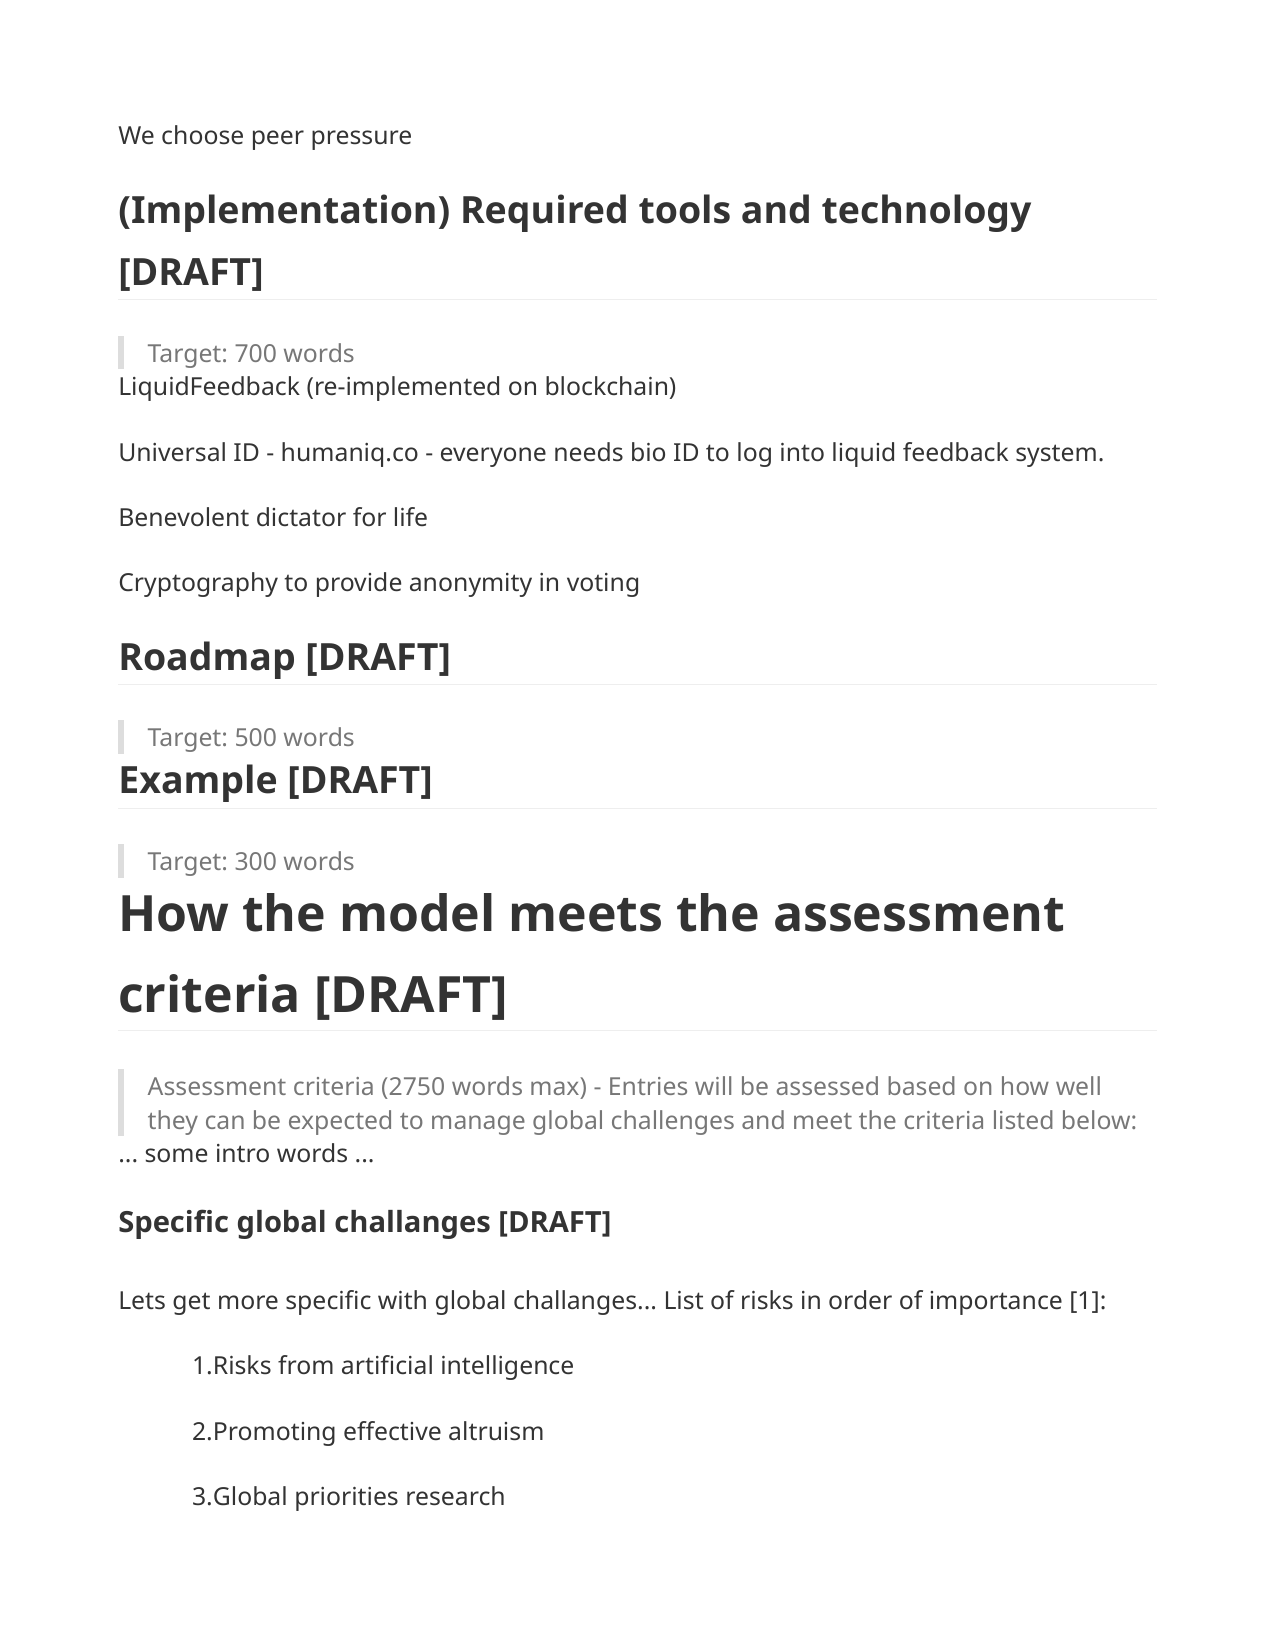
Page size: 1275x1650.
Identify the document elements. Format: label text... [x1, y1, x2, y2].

text ... some intro words ... [118, 1136, 1157, 1170]
text Cryptography to provide anonymity in voting [118, 565, 1157, 599]
subtitle Specific global challanges [DRAFT] [118, 1201, 1157, 1241]
text Lets get more specific with global challanges... List of risks in order of importance [1]: [118, 1283, 1157, 1317]
list Risks from artificial intelligence [118, 1348, 1157, 1382]
subtitle How the model meets the assessment criteria [DRAFT] [118, 878, 1157, 1030]
text Target: 300 words [124, 844, 1157, 878]
list Promoting effective altruism [118, 1413, 1157, 1447]
list Global priorities research [118, 1478, 1157, 1512]
text Benevolent dictator for life [118, 500, 1157, 533]
text Universal ID - humaniq.co - everyone needs bio ID to log into liquid feedback system. [118, 434, 1157, 468]
subtitle Example [DRAFT] [118, 754, 1157, 808]
text LiquidFeedback (re-implemented on blockchain) [118, 369, 1157, 403]
text Target: 500 words [124, 720, 1157, 754]
subtitle Roadmap [DRAFT] [118, 630, 1157, 684]
text Assessment criteria (2750 words max) - Entries will be assessed based on how well they can be expected to manage global challenges and meet the criteria listed below: [124, 1069, 1157, 1136]
text Target: 700 words [124, 336, 1157, 369]
subtitle (Implementation) Required tools and technology [DRAFT] [118, 183, 1157, 299]
text We choose peer pressure [118, 118, 1157, 152]
